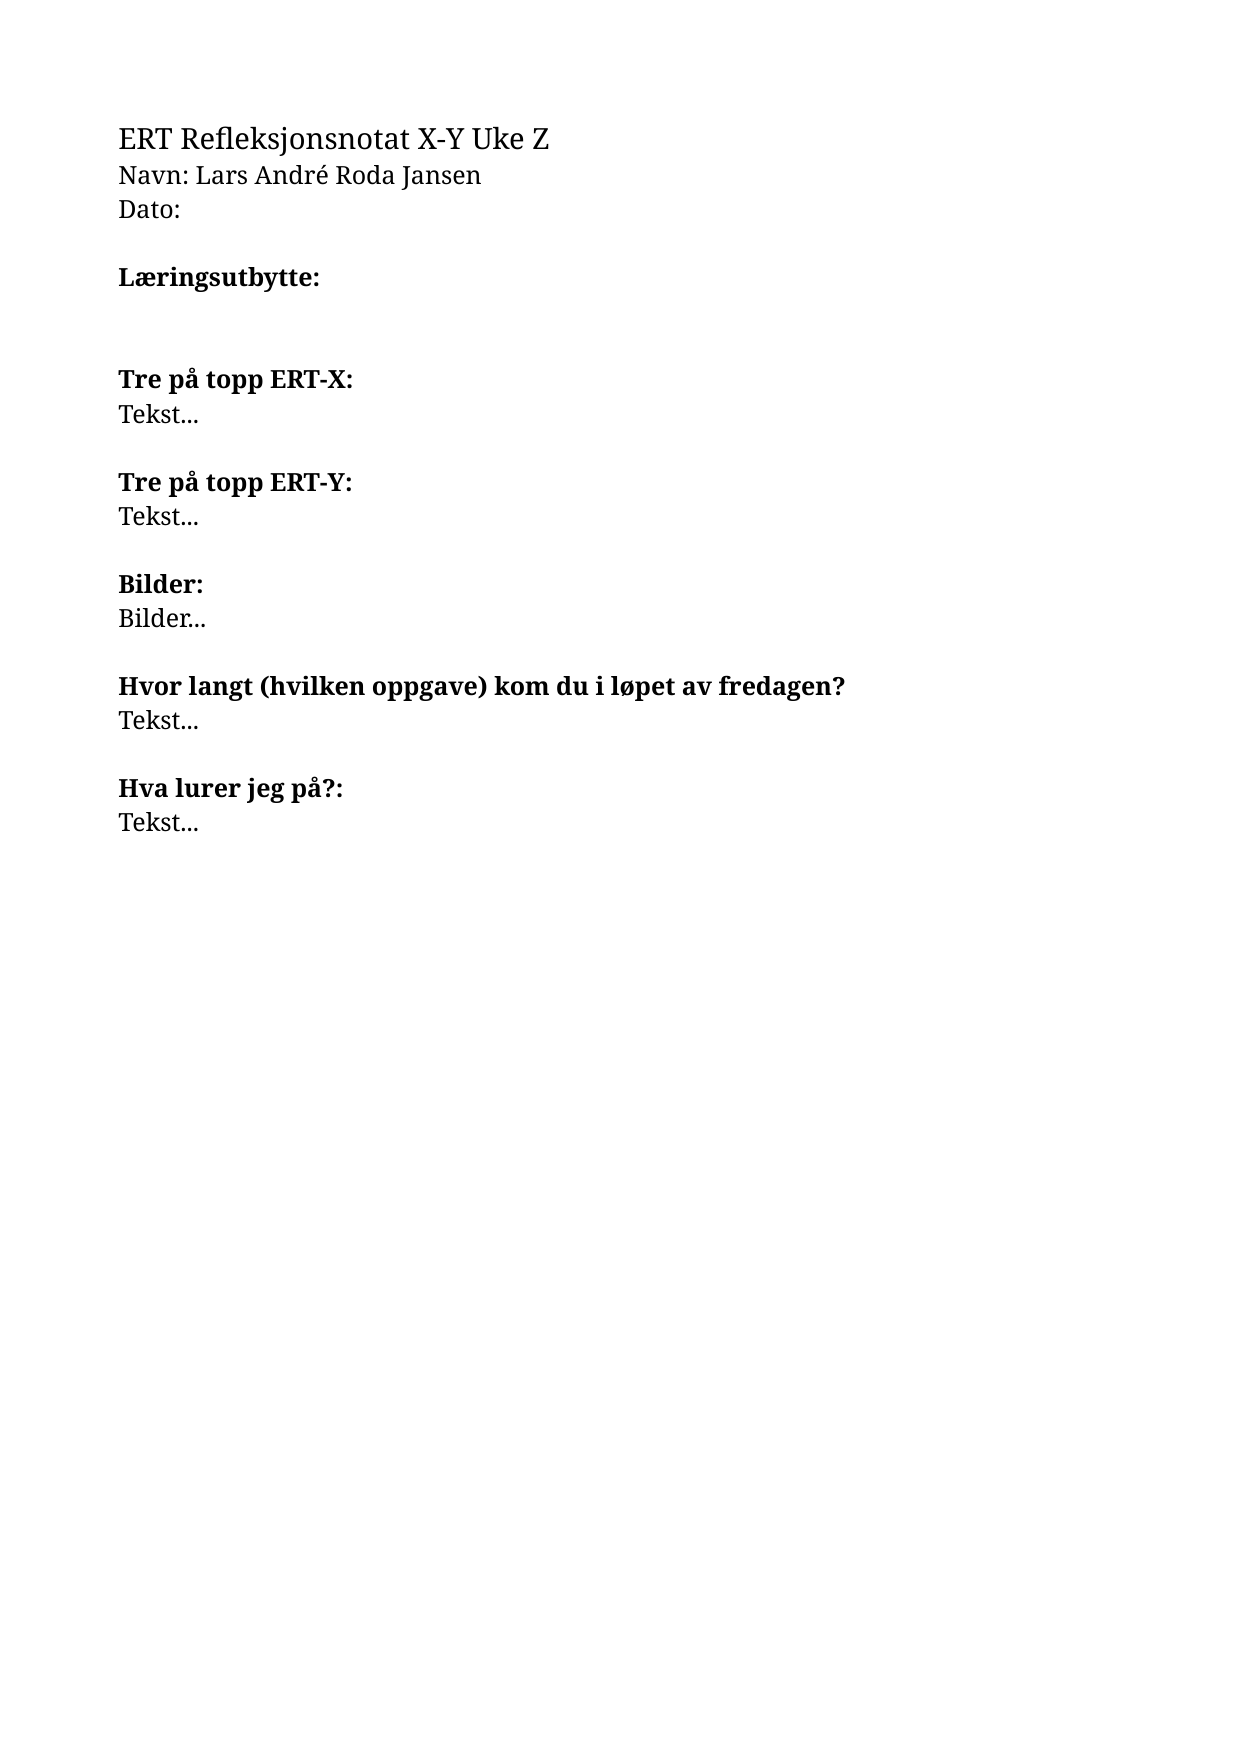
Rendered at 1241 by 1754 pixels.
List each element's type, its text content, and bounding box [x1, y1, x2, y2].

text Tre på topp ERT-Y: [118, 464, 1122, 498]
text ERT Refleksjonsnotat X-Y Uke Z [118, 118, 1122, 158]
text Tekst... [118, 703, 1122, 737]
text Bilder: [118, 567, 1122, 601]
text Tre på topp ERT-X: [118, 362, 1122, 396]
text Dato: [118, 192, 1122, 226]
text Hva lurer jeg på?: [118, 771, 1122, 805]
text Tekst... [118, 396, 1122, 430]
text Hvor langt (hvilken oppgave) kom du i løpet av fredagen? [118, 669, 1122, 703]
text Læringsutbytte: [118, 260, 1122, 294]
text Navn: Lars André Roda Jansen [118, 158, 1122, 192]
text Tekst... [118, 498, 1122, 532]
text Bilder... [118, 601, 1122, 635]
text Tekst... [118, 805, 1122, 839]
